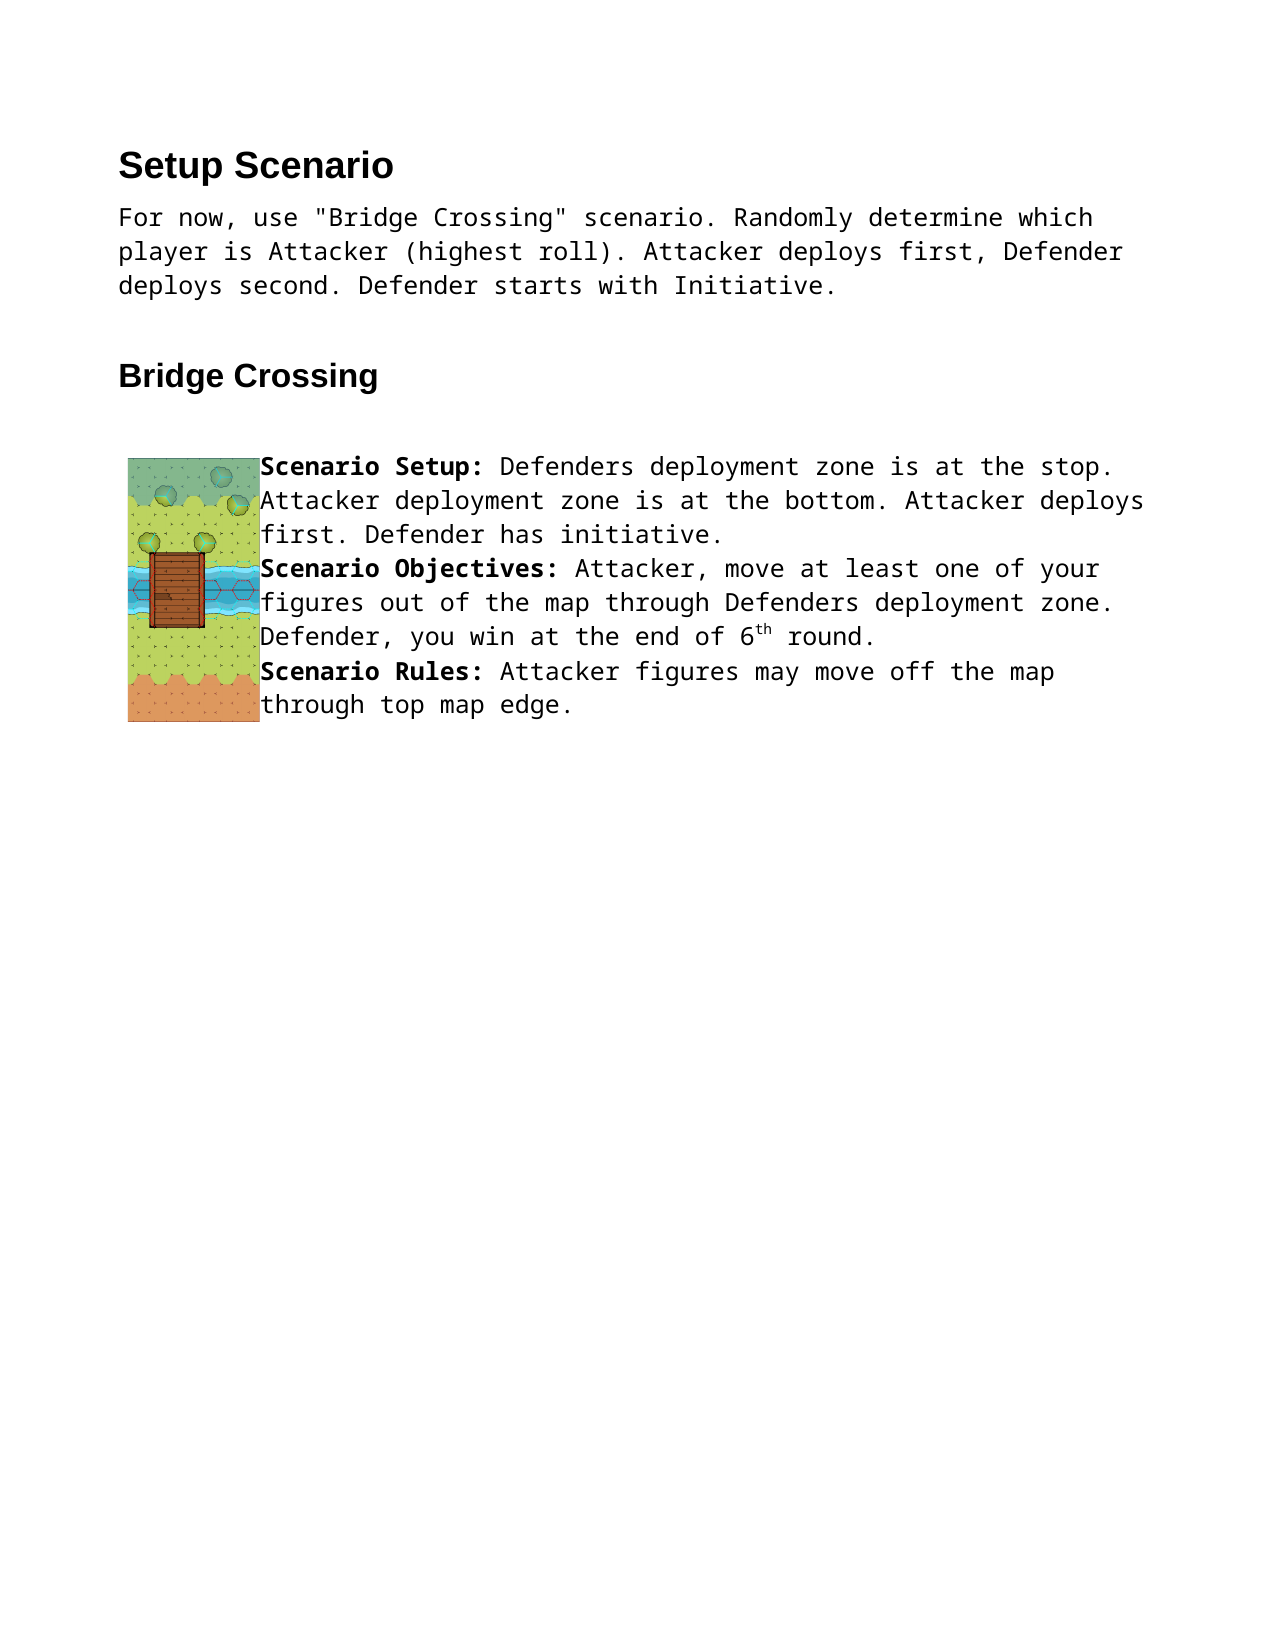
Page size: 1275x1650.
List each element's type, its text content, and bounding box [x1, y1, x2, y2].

text Scenario Setup: Defenders deployment zone is at the stop. Attacker deployment zone is at the bottom. Attacker deploys first. Defender has initiative. [118, 449, 1157, 551]
text Scenario Rules: Attacker figures may move off the map through top map edge. [260, 653, 1157, 721]
subtitle Bridge Crossing [118, 356, 1157, 395]
text For now, use "Bridge Crossing" scenario. Randomly determine which player is Attacker (highest roll). Attacker deploys first, Defender deploys second. Defender starts with Initiative. [118, 199, 1157, 301]
subtitle Setup Scenario [118, 143, 1157, 187]
picture [127, 458, 260, 722]
text Scenario Objectives: Attacker, move at least one of your figures out of the map through Defenders deployment zone. Defender, you win at the end of 6th round. [260, 551, 1157, 653]
